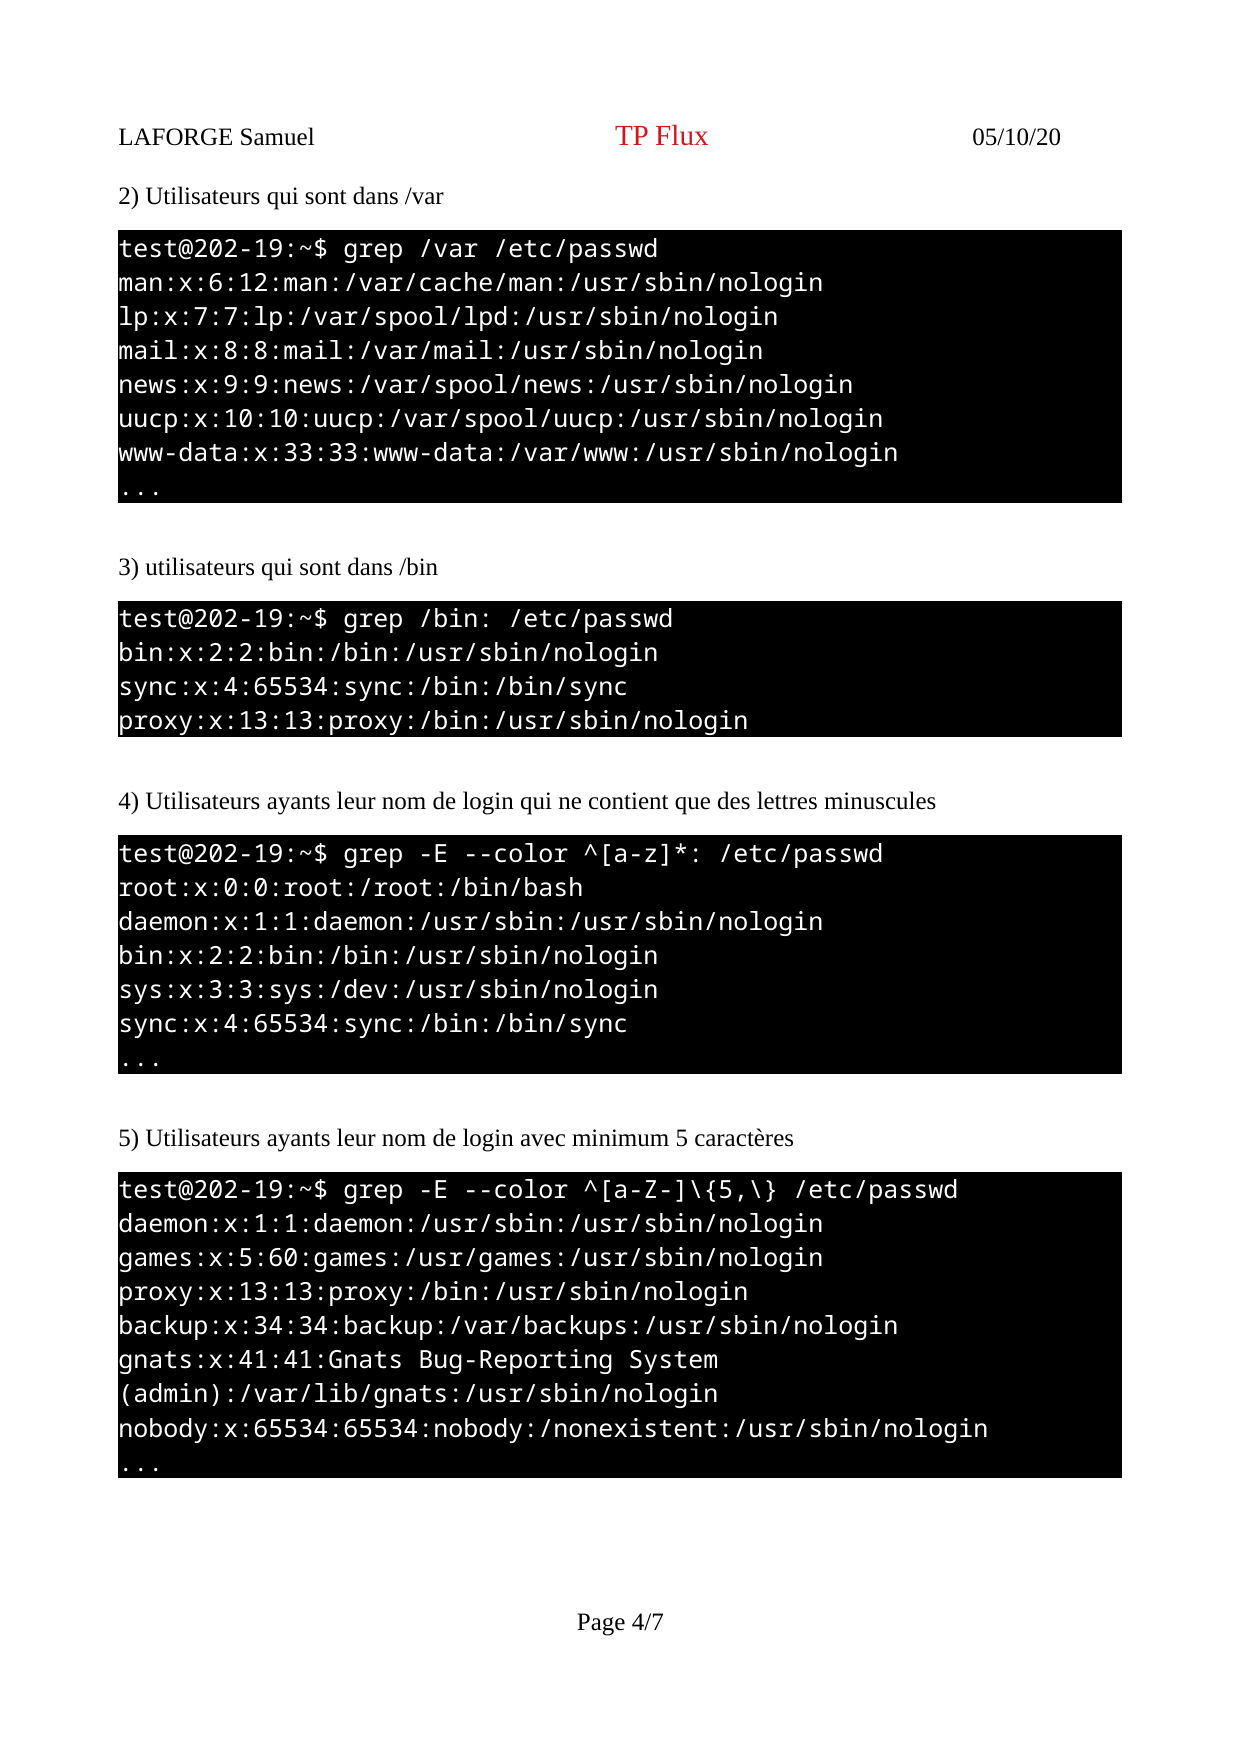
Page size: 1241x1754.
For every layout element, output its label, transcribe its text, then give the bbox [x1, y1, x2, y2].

text nobody:x:65534:65534:nobody:/nonexistent:/usr/sbin/nologin [118, 1410, 1122, 1444]
text test@202-19:~$ grep /var /etc/passwd [118, 230, 1122, 264]
text 4) Utilisateurs ayants leur nom de login qui ne contient que des lettres minuscules [118, 786, 1122, 815]
text sync:x:4:65534:sync:/bin:/bin/sync [118, 1006, 1122, 1039]
text sys:x:3:3:sys:/dev:/usr/sbin/nologin [118, 971, 1122, 1006]
text test@202-19:~$ grep -E --color ^[a-Z-]\{5,\} /etc/passwd [118, 1172, 1122, 1206]
text news:x:9:9:news:/var/spool/news:/usr/sbin/nologin [118, 366, 1122, 401]
text test@202-19:~$ grep -E --color ^[a-z]*: /etc/passwd [118, 835, 1122, 869]
text uucp:x:10:10:uucp:/var/spool/uucp:/usr/sbin/nologin [118, 401, 1122, 434]
text gnats:x:41:41:Gnats Bug-Reporting System (admin):/var/lib/gnats:/usr/sbin/nologin [118, 1342, 1122, 1410]
text www-data:x:33:33:www-data:/var/www:/usr/sbin/nologin [118, 434, 1122, 469]
text daemon:x:1:1:daemon:/usr/sbin:/usr/sbin/nologin [118, 903, 1122, 937]
text ... [118, 1039, 1122, 1074]
text man:x:6:12:man:/var/cache/man:/usr/sbin/nologin [118, 264, 1122, 298]
text lp:x:7:7:lp:/var/spool/lpd:/usr/sbin/nologin [118, 298, 1122, 332]
text games:x:5:60:games:/usr/games:/usr/sbin/nologin [118, 1240, 1122, 1274]
text sync:x:4:65534:sync:/bin:/bin/sync [118, 669, 1122, 703]
text bin:x:2:2:bin:/bin:/usr/sbin/nologin [118, 635, 1122, 669]
text daemon:x:1:1:daemon:/usr/sbin:/usr/sbin/nologin [118, 1206, 1122, 1240]
text backup:x:34:34:backup:/var/backups:/usr/sbin/nologin [118, 1308, 1122, 1342]
text mail:x:8:8:mail:/var/mail:/usr/sbin/nologin [118, 332, 1122, 366]
text bin:x:2:2:bin:/bin:/usr/sbin/nologin [118, 937, 1122, 971]
text 2) Utilisateurs qui sont dans /var [118, 181, 1122, 210]
text test@202-19:~$ grep /bin: /etc/passwd [118, 601, 1122, 635]
text ... [118, 469, 1122, 503]
text 3) utilisateurs qui sont dans /bin [118, 552, 1122, 581]
text proxy:x:13:13:proxy:/bin:/usr/sbin/nologin [118, 703, 1122, 737]
text root:x:0:0:root:/root:/bin/bash [118, 869, 1122, 903]
text ... [118, 1444, 1122, 1478]
text 5) Utilisateurs ayants leur nom de login avec minimum 5 caractères [118, 1123, 1122, 1151]
text proxy:x:13:13:proxy:/bin:/usr/sbin/nologin [118, 1274, 1122, 1308]
